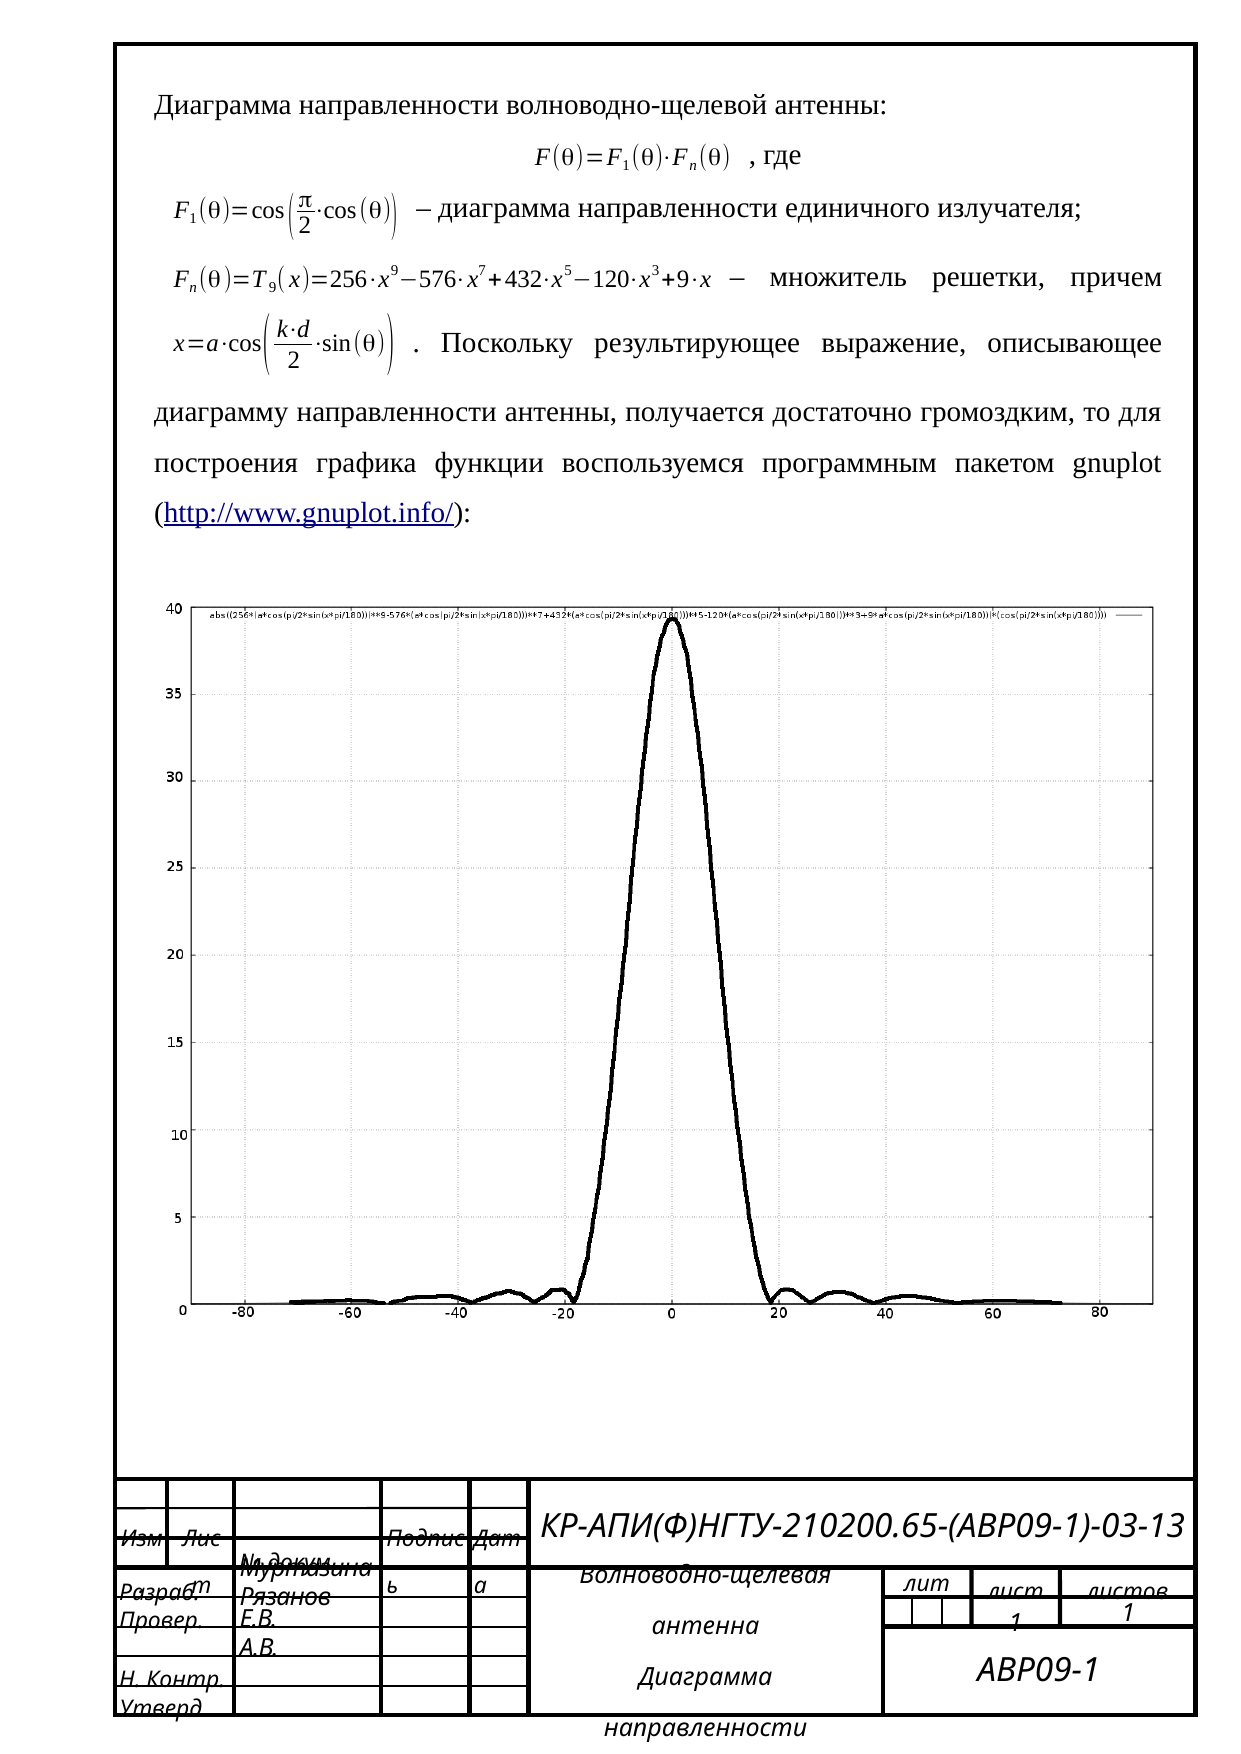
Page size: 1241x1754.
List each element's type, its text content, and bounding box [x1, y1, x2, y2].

text , где [154, 137, 1163, 174]
text Диаграмма направленности волноводно-щелевой антенны: [154, 87, 1163, 121]
picture [160, 595, 1169, 1322]
text – диаграмма направленности единичного излучателя; [154, 190, 1163, 242]
text – множитель решетки, причем . Поскольку результирующее выражение, описывающее диаграмму направленности антенны, получается достаточно громоздким, то для построения графика функции воспользуемся программным пакетом gnuplot (http://www.gnuplot.info/): [154, 259, 1163, 528]
